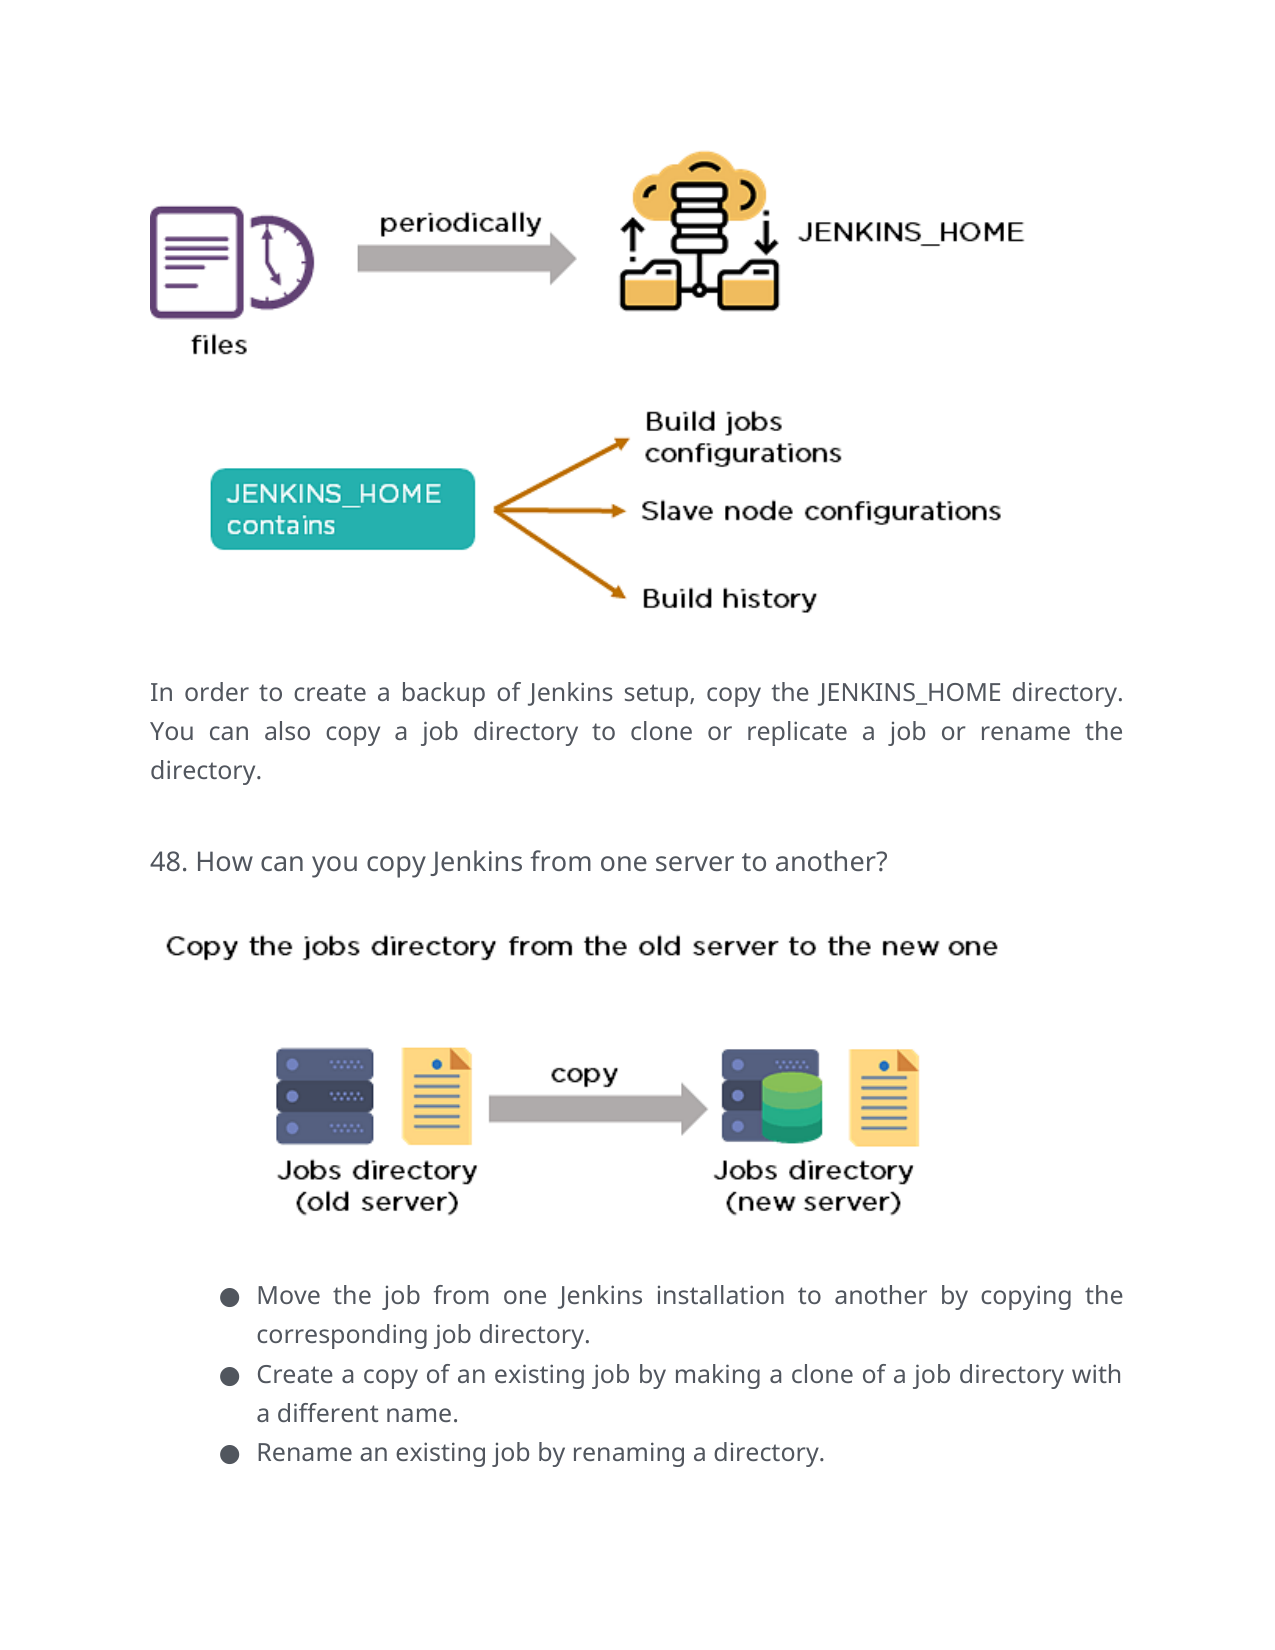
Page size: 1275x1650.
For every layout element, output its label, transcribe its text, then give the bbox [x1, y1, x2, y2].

subtitle 48. How can you copy Jenkins from one server to another? [150, 842, 1125, 879]
list Create a copy of an existing job by making a clone of a job directory with a different name. [219, 1356, 1125, 1429]
text In order to create a backup of Jenkins setup, copy the JENKINS_HOME directory. You can also copy a job directory to clone or replicate a job or rename the directory. [150, 675, 1125, 787]
list Rename an existing job by renaming a directory. [219, 1435, 1125, 1469]
picture [150, 922, 1071, 1233]
list Move the job from one Jenkins installation to another by copying the corresponding job directory. [219, 1278, 1125, 1351]
picture [150, 150, 1065, 630]
